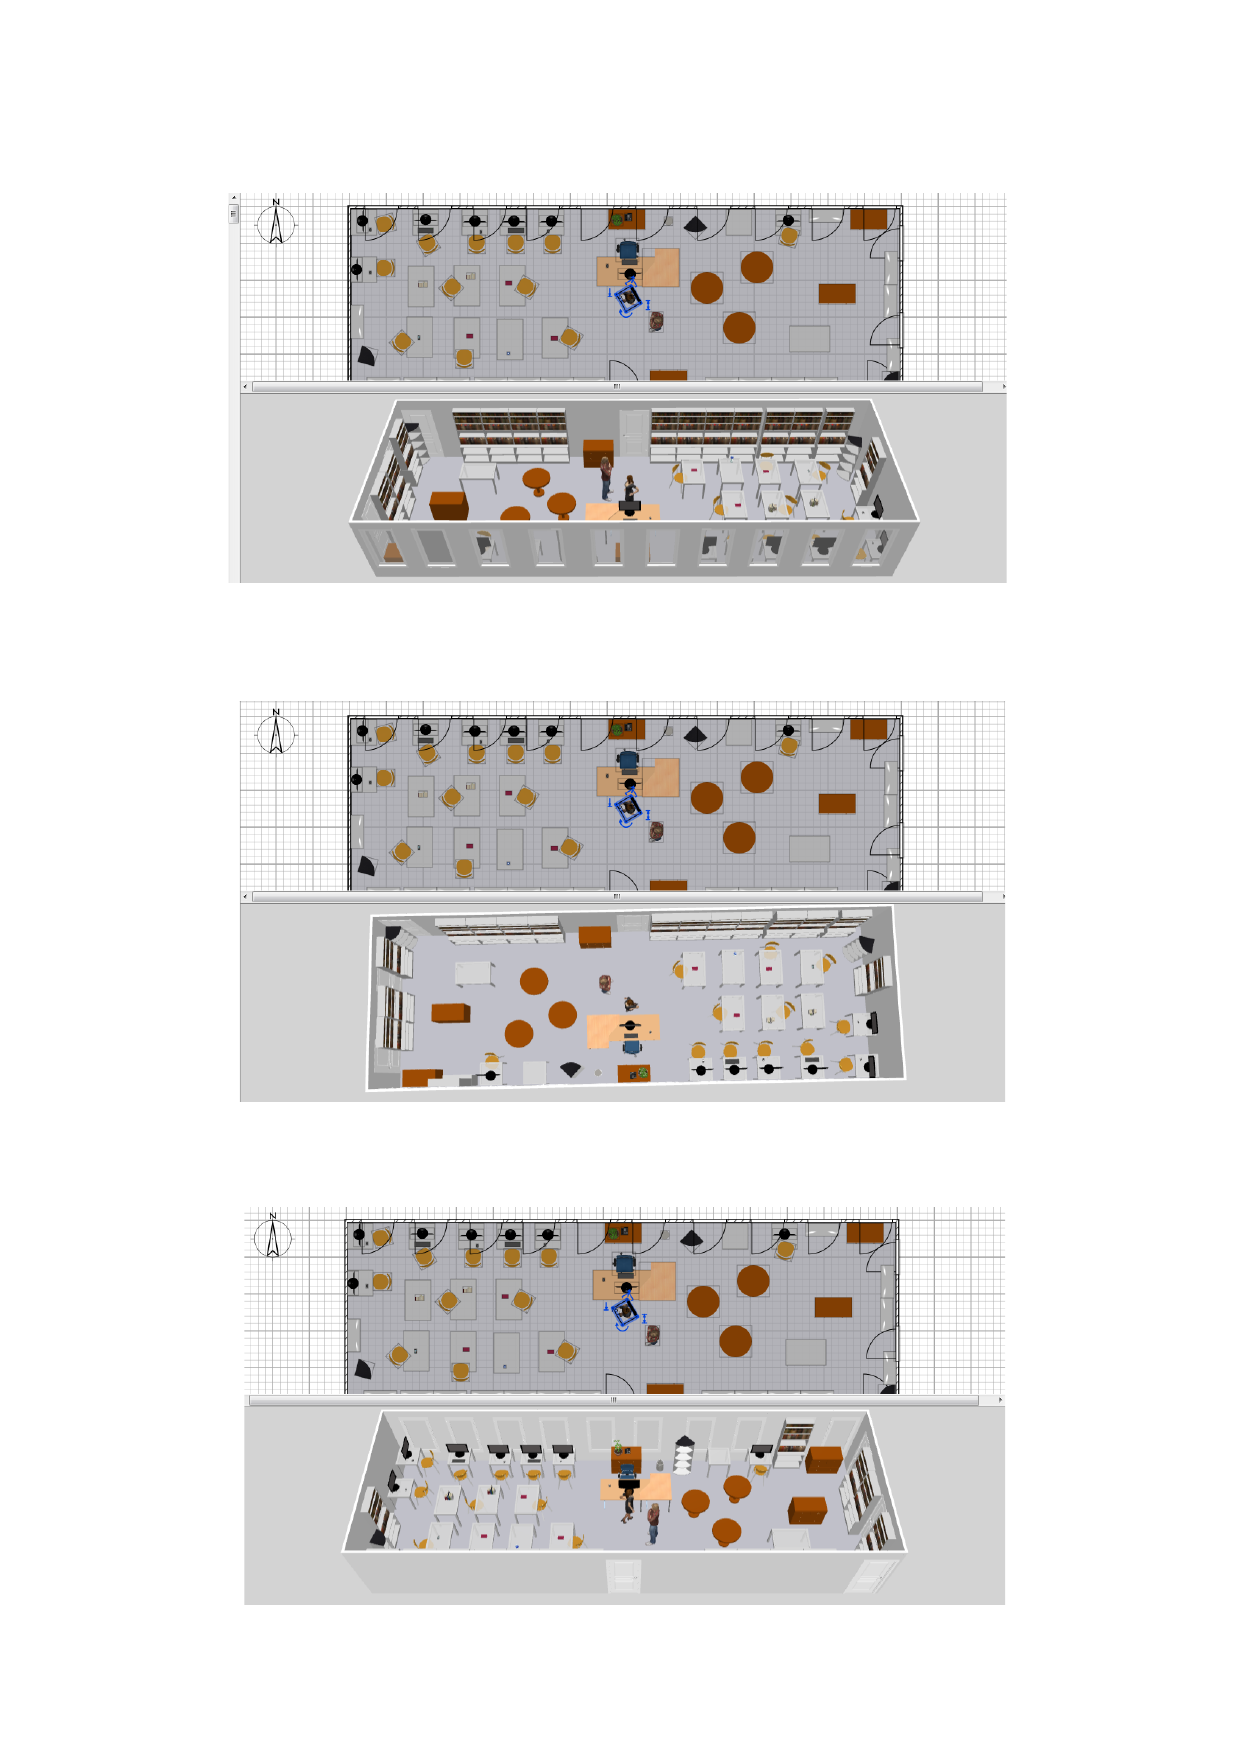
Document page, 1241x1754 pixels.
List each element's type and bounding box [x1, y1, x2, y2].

picture [228, 193, 1007, 583]
picture [244, 1207, 1006, 1605]
picture [239, 701, 1006, 1102]
